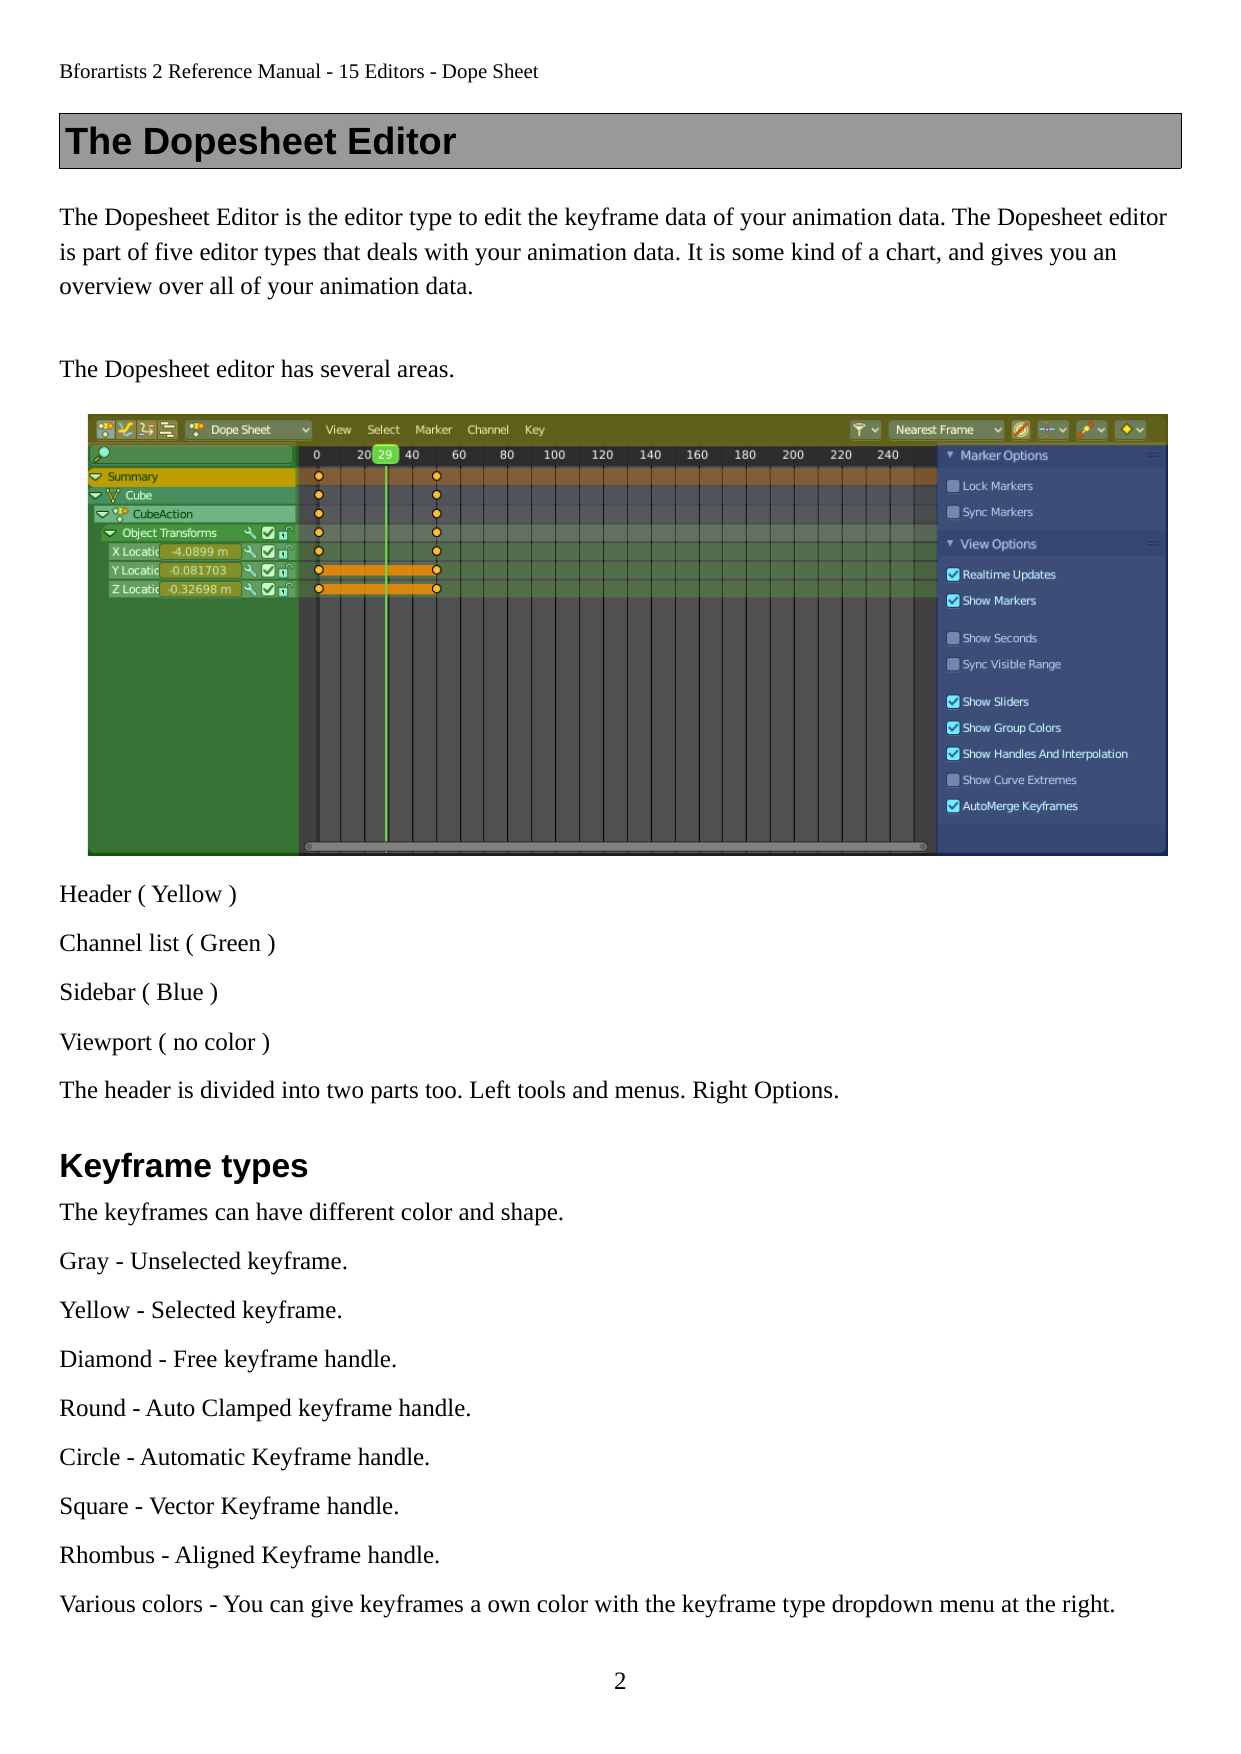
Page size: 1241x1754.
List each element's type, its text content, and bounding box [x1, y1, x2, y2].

text Header ( Yellow ) [59, 403, 1181, 908]
text Circle - Automatic Keyframe handle. [59, 1442, 1181, 1471]
text Yellow - Selected keyframe. [59, 1295, 1181, 1323]
subtitle Keyframe types [59, 1146, 1181, 1184]
text The keyframes can have different color and shape. [59, 1197, 1181, 1225]
text Round - Auto Clamped keyframe handle. [59, 1393, 1181, 1422]
text The header is divided into two parts too. Left tools and menus. Right Options. [59, 1076, 1181, 1104]
text Rhombus - Aligned Keyframe handle. [59, 1540, 1181, 1569]
text Square - Vector Keyframe handle. [59, 1491, 1181, 1520]
text Channel list ( Green ) [59, 928, 1181, 957]
text Gray - Unselected keyframe. [59, 1246, 1181, 1274]
text Various colors - You can give keyframes a own color with the keyframe type dropdown menu at the right. [59, 1589, 1181, 1618]
text Viewport ( no color ) [59, 1027, 1181, 1055]
text The Dopesheet Editor is the editor type to edit the keyframe data of your animation data. The Dopesheet editor is part of five editor types that deals with your animation data. It is some kind of a chart, and gives you an overview over all of your animation data. [59, 202, 1181, 300]
text The Dopesheet editor has several areas. [59, 354, 1181, 382]
text Diamond - Free keyframe handle. [59, 1344, 1181, 1373]
picture [87, 414, 1168, 856]
table_header The Dopesheet Editor [60, 114, 1181, 168]
text Sidebar ( Blue ) [59, 977, 1181, 1006]
